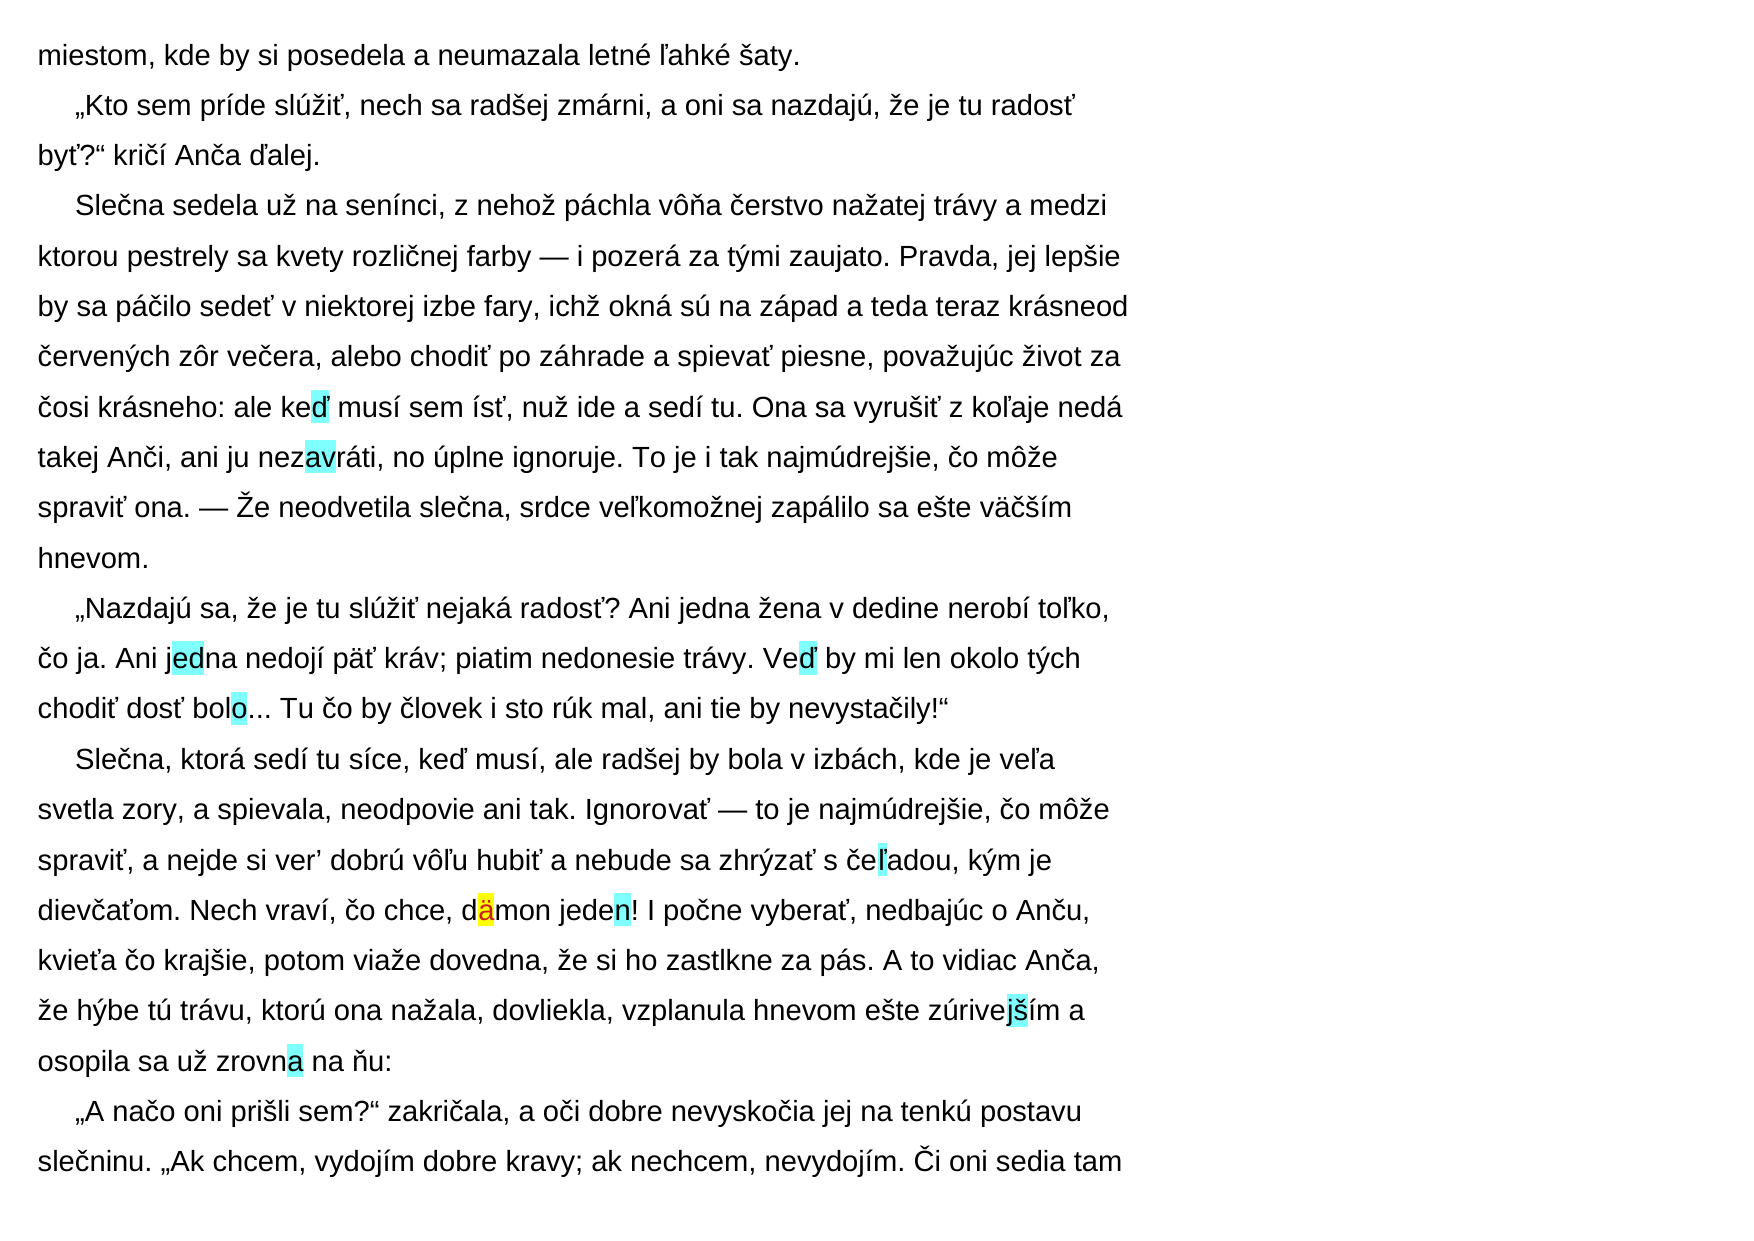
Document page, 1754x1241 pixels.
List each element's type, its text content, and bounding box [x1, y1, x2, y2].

text Slečna sedela už na senínci, z nehož pá­chla vôňa čerstvo nažatej trávy a medzi kto­rou pestrely sa kvety rozličnej farby — i pozerá za tými zaujato. Pravda, jej lepšie by sa páčilo sedeť v niektorej izbe fary, ichž okná sú na západ a teda teraz krásneod červených zôr večera, alebo chodiť po zá­hrade a spievať piesne, považujúc život za čosi krásneho: ale keď musí sem ísť, nuž ide a sedí tu. Ona sa vyrušiť z koľaje nedá takej Anči, ani ju nezavráti, no úplne ignoruje. To je i tak najmúdrejšie, čo môže spraviť ona. — Že neodvetila slečna, srdce veľkomožnej zapálilo sa ešte väčším hnevom. [37, 188, 1130, 574]
text Slečna, ktorá sedí tu síce, keď musí, ale radšej by bola v izbách, kde je veľa svetla zory, a spievala, neodpovie ani tak. Ignoro­vať — to je najmúdrejšie, čo môže spraviť, a nejde si ver’ dobrú vôľu hubiť a nebude sa zhrýzať s čeľadou, kým je dievčaťom. Nech vraví, čo chce, dämon jeden! I počne vybe­rať, nedbajúc o Anču, kvieťa čo krajšie, po­tom viaže dovedna, že si ho zastlkne za pás. A to vidiac Anča, že hýbe tú trávu, ktorú ona nažala, dovliekla, vzplanula hnevom ešte zúrivejším a osopila sa už zrovna na ňu: [37, 742, 1130, 1077]
text „Nazdajú sa, že je tu slúžiť nejaká ra­dosť? Ani jedna žena v dedine nerobí toľko, čo ja. Ani jedna nedojí päť kráv; piatim nedonesie trávy. Veď by mi len okolo tých chodiť dosť bolo... Tu čo by človek i sto rúk mal, ani tie by nevystačily!“ [37, 591, 1130, 725]
text „Kto sem príde slúžiť, nech sa radšej zmárni, a oni sa nazdajú, že je tu radosť byť?“ kričí Anča ďalej. [37, 88, 1130, 172]
text miestom, kde by si posedela a neumazala letné ľahké šaty. [37, 37, 1130, 71]
text „A načo oni prišli sem?“ zakričala, a oči dobre nevyskočia jej na tenkú postavu slečninu. „Ak chcem, vydojím dobre kravy; ak nechcem, nevydojím. Či oni sedia tam [37, 1094, 1130, 1178]
